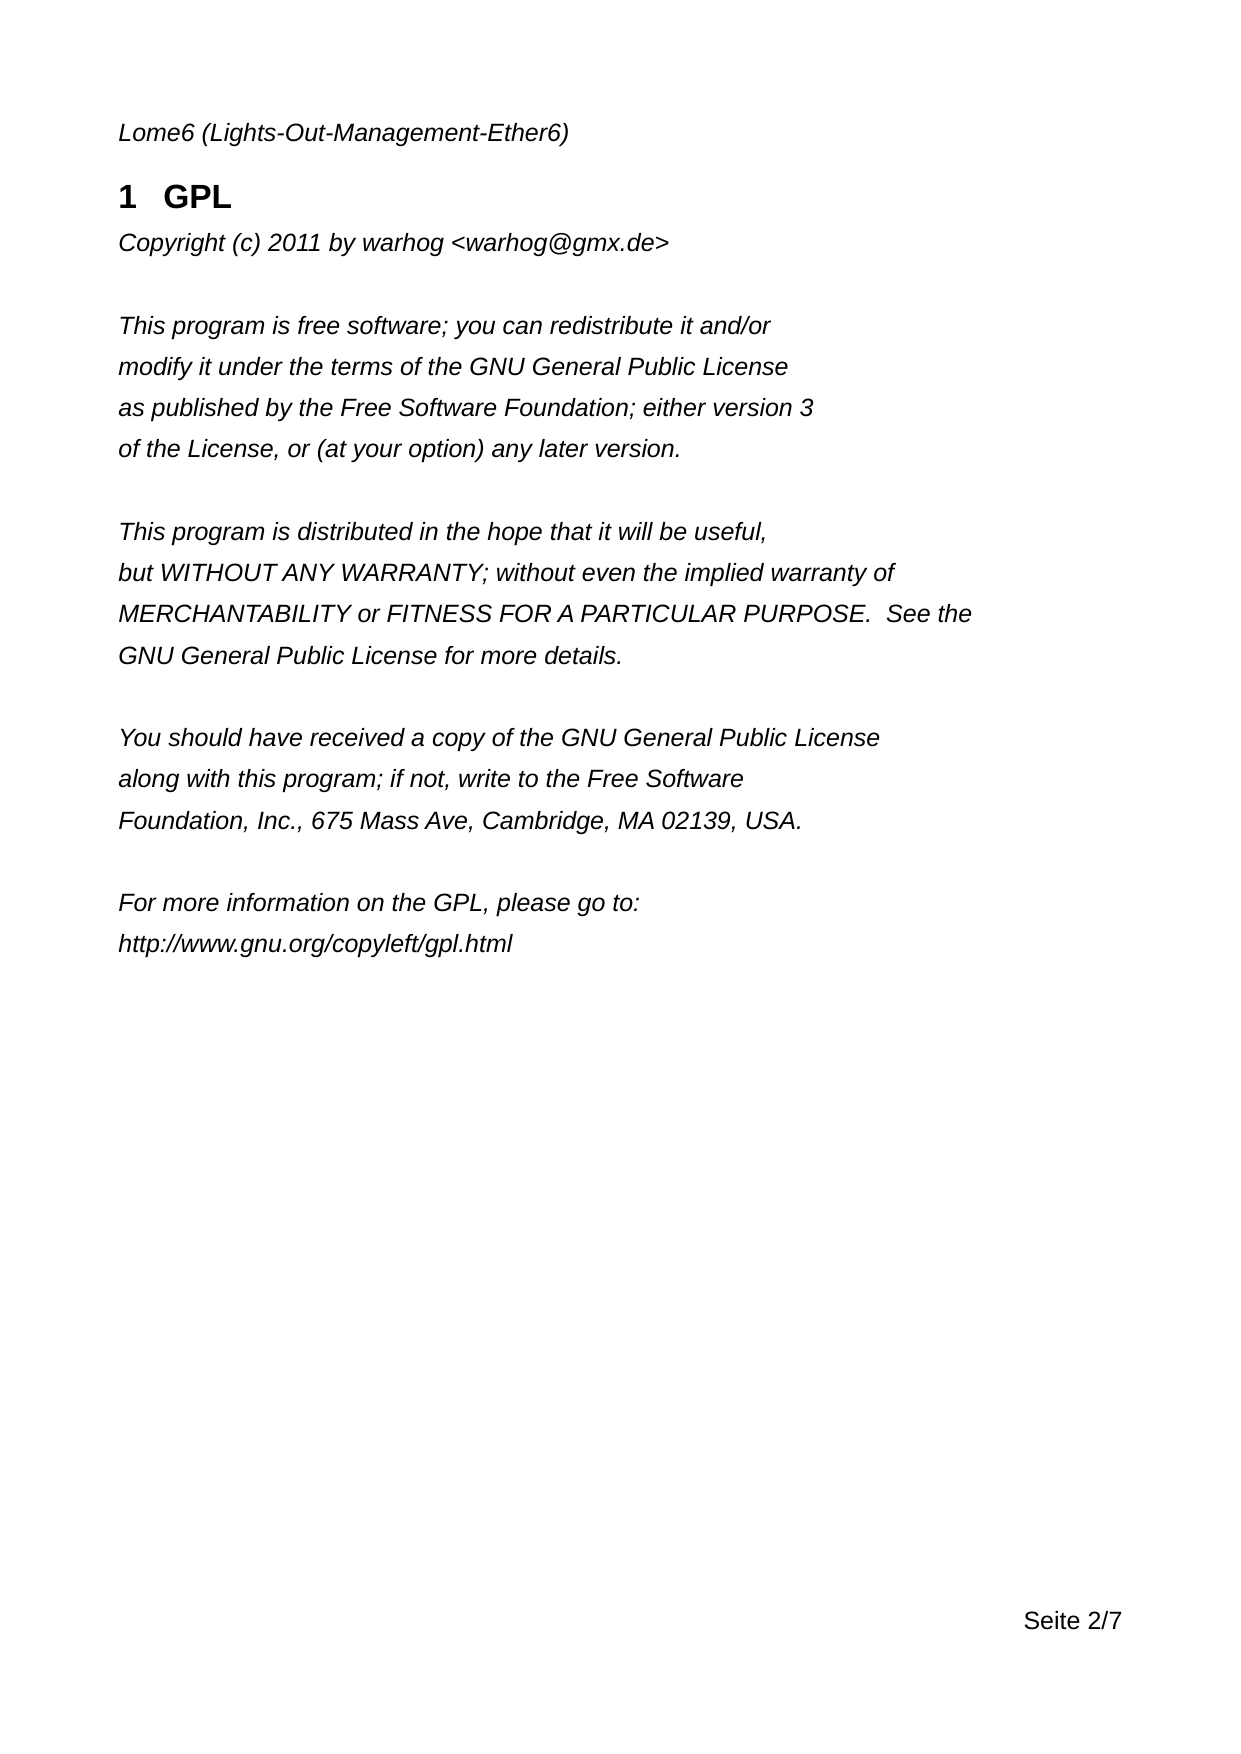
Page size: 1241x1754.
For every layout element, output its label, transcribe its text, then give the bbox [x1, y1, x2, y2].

text Foundation, Inc., 675 Mass Ave, Cambridge, MA 02139, USA. [118, 806, 1122, 834]
text This program is distributed in the hope that it will be useful, [118, 517, 1122, 546]
text You should have received a copy of the GNU General Public License [118, 723, 1122, 752]
text For more information on the GPL, please go to: [118, 888, 1122, 917]
text of the License, or (at your option) any later version. [118, 434, 1122, 463]
text along with this program; if not, write to the Free Software [118, 764, 1122, 793]
text http://www.gnu.org/copyleft/gpl.html [118, 929, 1122, 958]
text but WITHOUT ANY WARRANTY; without even the implied warranty of [118, 558, 1122, 587]
text This program is free software; you can redistribute it and/or [118, 311, 1122, 339]
text as published by the Free Software Foundation; either version 3 [118, 393, 1122, 422]
text modify it under the terms of the GNU General Public License [118, 352, 1122, 381]
text MERCHANTABILITY or FITNESS FOR A PARTICULAR PURPOSE. See the [118, 599, 1122, 628]
text GNU General Public License for more details. [118, 641, 1122, 669]
subtitle GPL [118, 177, 1122, 216]
text Copyright (c) 2011 by warhog <warhog@gmx.de> [118, 228, 1122, 257]
